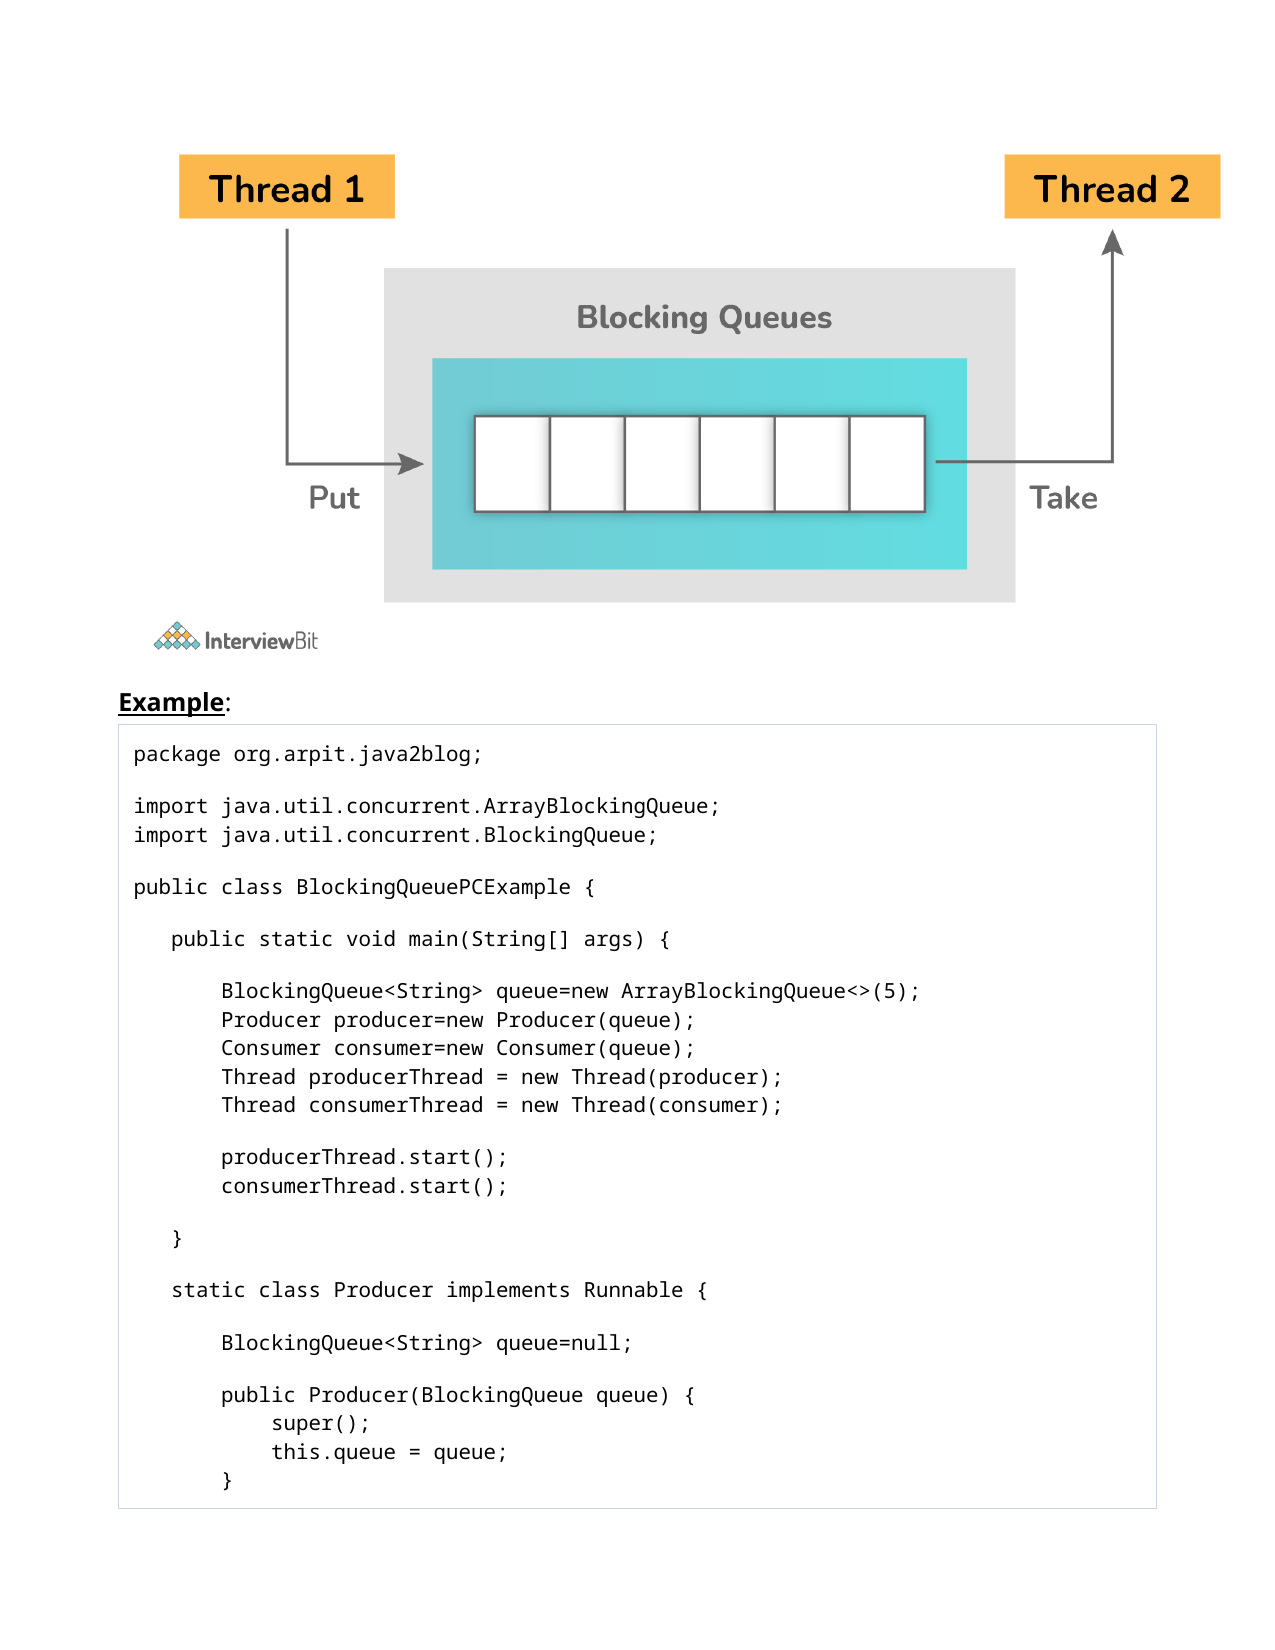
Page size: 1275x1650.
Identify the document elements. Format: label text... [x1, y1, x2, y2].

text producerThread.start(); [119, 1127, 1156, 1156]
text static class Producer implements Runnable { [119, 1260, 1156, 1304]
text public class BlockingQueuePCExample { [119, 857, 1156, 900]
text super(); [119, 1393, 1156, 1422]
text Example: [118, 685, 1157, 719]
text } [119, 1208, 1156, 1252]
text this.queue = queue; [119, 1422, 1156, 1450]
text public static void main(String[] args) { [119, 909, 1156, 952]
text Consumer consumer=new Consumer(queue); [119, 1018, 1156, 1047]
text package org.arpit.java2blog; [119, 725, 1156, 768]
text consumerThread.start(); [119, 1156, 1156, 1199]
text Producer producer=new Producer(queue); [119, 989, 1156, 1018]
picture [118, 118, 1275, 681]
text import java.util.concurrent.ArrayBlockingQueue; [119, 776, 1156, 805]
text BlockingQueue<String> queue=null; [119, 1312, 1156, 1356]
text BlockingQueue<String> queue=new ArrayBlockingQueue<>(5); [119, 961, 1156, 989]
text Thread consumerThread = new Thread(consumer); [119, 1075, 1156, 1119]
text public Producer(BlockingQueue queue) { [119, 1365, 1156, 1393]
text import java.util.concurrent.BlockingQueue; [119, 805, 1156, 848]
text } [119, 1450, 1156, 1508]
text Thread producerThread = new Thread(producer); [119, 1047, 1156, 1075]
